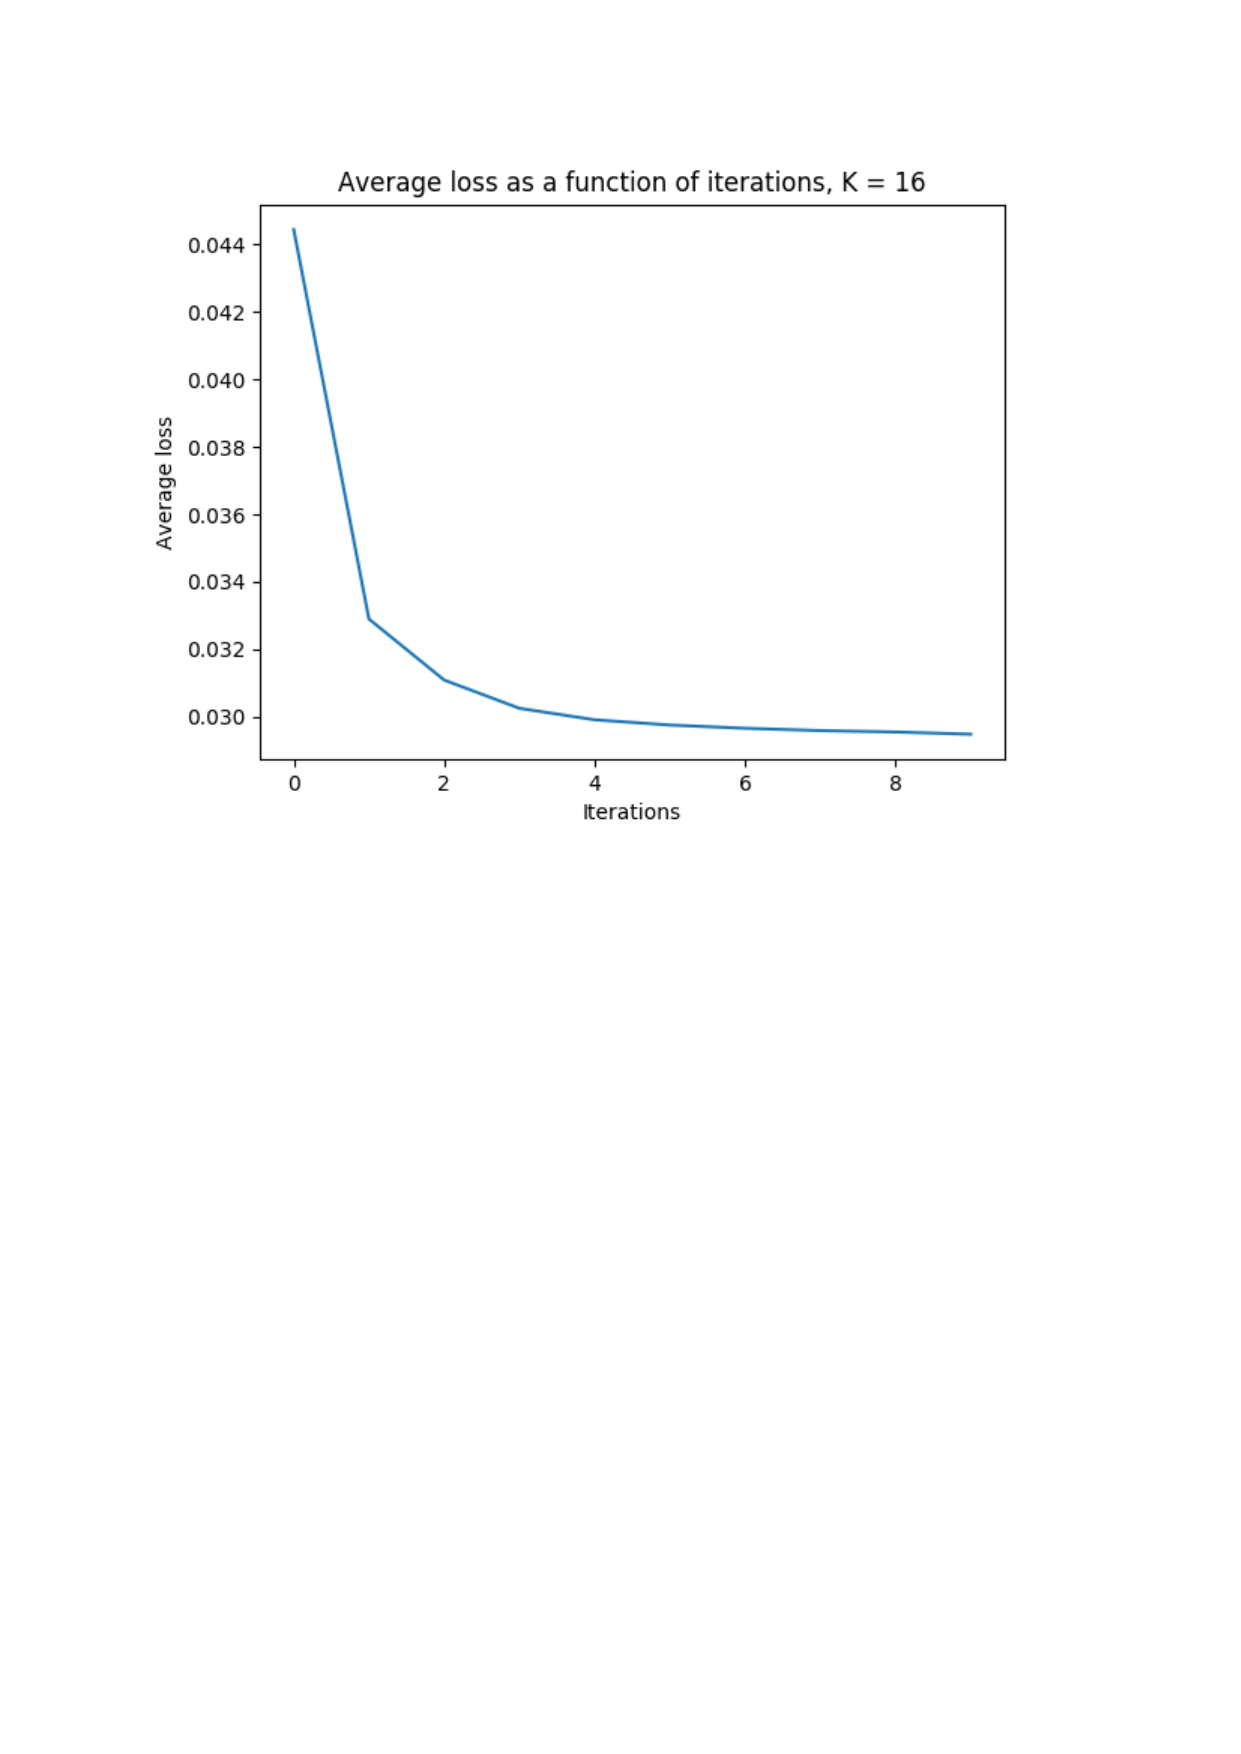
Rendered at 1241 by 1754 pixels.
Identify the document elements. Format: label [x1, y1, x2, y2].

picture [140, 118, 1100, 839]
